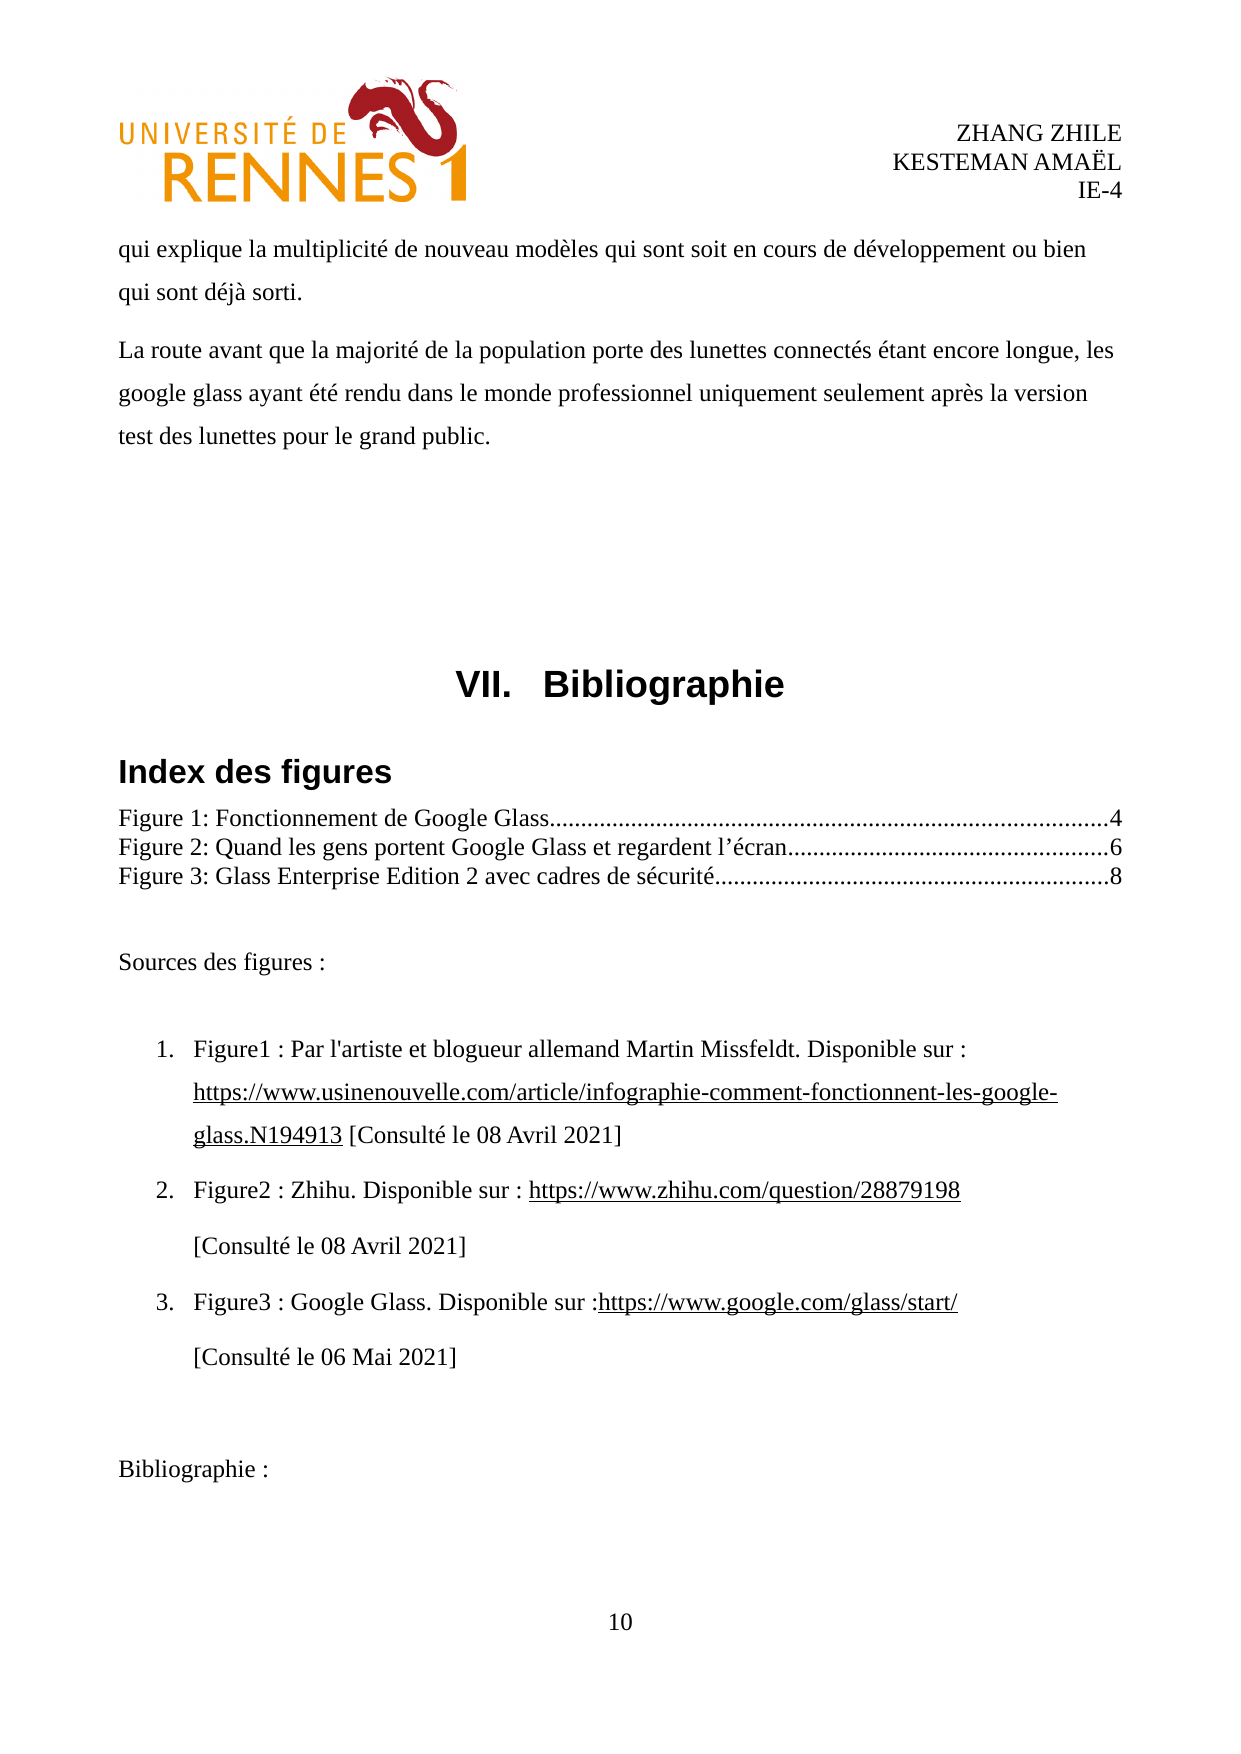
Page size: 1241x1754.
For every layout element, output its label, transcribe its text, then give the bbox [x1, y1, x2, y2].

text Figure 2: Quand les gens portent Google Glass et regardent l’écran 6 [118, 832, 1122, 861]
text La route avant que la majorité de la population porte des lunettes connectés étant encore longue, les google glass ayant été rendu dans le monde professionnel uniquement seulement après la version test des lunettes pour le grand public. [118, 335, 1122, 450]
text Figure 1: Fonctionnement de Google Glass 4 [118, 803, 1122, 832]
picture [120, 76, 466, 202]
list [Consulté le 08 Avril 2021] [156, 1231, 1122, 1260]
list [Consulté le 06 Mai 2021] [156, 1342, 1122, 1371]
text Figure 3: Glass Enterprise Edition 2 avec cadres de sécurité 8 [118, 861, 1122, 890]
subtitle Bibliographie [118, 662, 1122, 706]
text Sources des figures : [118, 947, 1122, 976]
list Bibliographie : [118, 1454, 1122, 1482]
list Figure3 : Google Glass. Disponible sur :https://www.google.com/glass/start/ [156, 1287, 1122, 1316]
text qui explique la multiplicité de nouveau modèles qui sont soit en cours de développement ou bien qui sont déjà sorti. [118, 234, 1122, 306]
subtitle Index des figures [118, 753, 1122, 791]
list Figure1 : Par l'artiste et blogueur allemand Martin Missfeldt. Disponible sur : https://www.usinenouvelle.com/article/infographie-comment-fonctionnent-les-google-glass.N194913 [Consulté le 08 Avril 2021] [156, 1034, 1122, 1149]
list Figure2 : Zhihu. Disponible sur : https://www.zhihu.com/question/28879198 [156, 1176, 1122, 1204]
